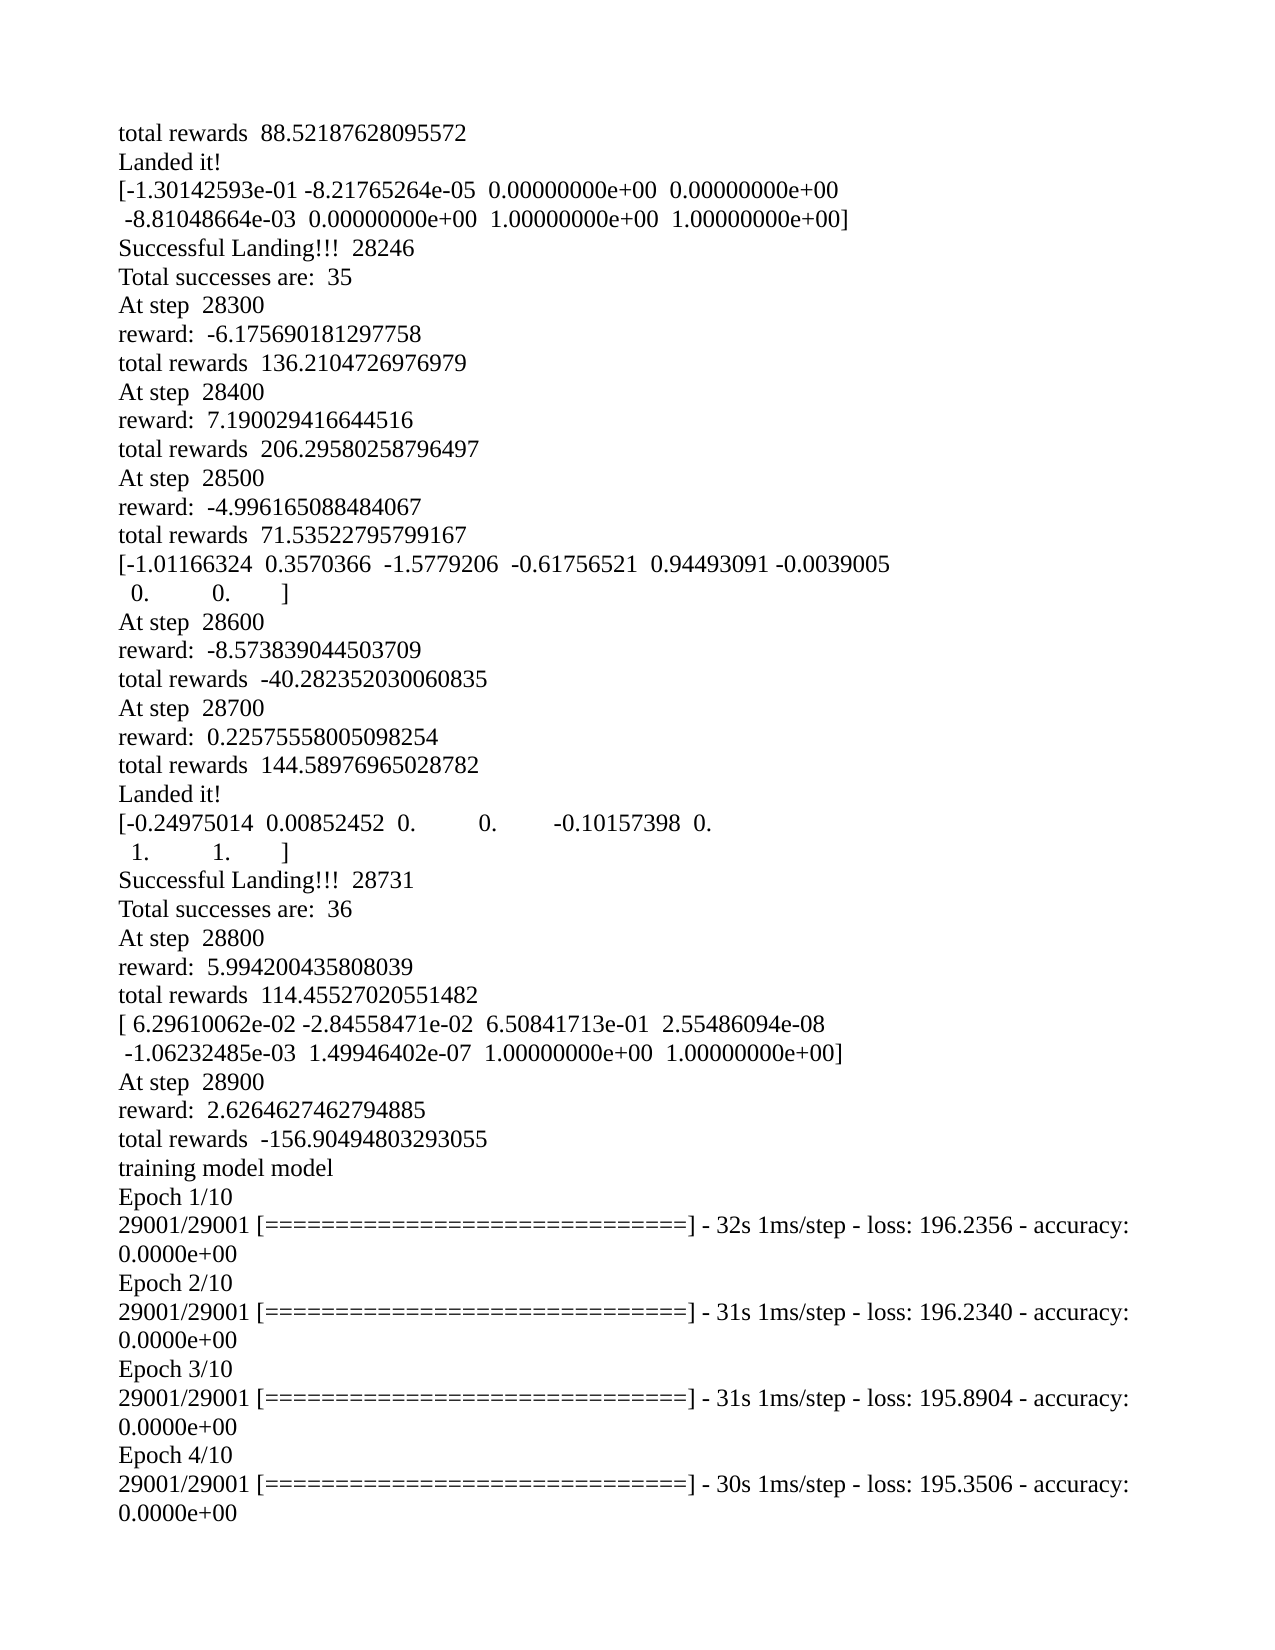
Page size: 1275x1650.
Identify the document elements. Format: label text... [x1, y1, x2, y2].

text total rewards 144.58976965028782 [118, 751, 1157, 779]
text Successful Landing!!! 28731 [118, 866, 1157, 894]
text Landed it! [118, 779, 1157, 808]
text Total successes are: 36 [118, 894, 1157, 923]
text 0. 0. ] [118, 578, 1157, 607]
text At step 28600 [118, 607, 1157, 636]
text [ 6.29610062e-02 -2.84558471e-02 6.50841713e-01 2.55486094e-08 [118, 1009, 1157, 1038]
text reward: 5.994200435808039 [118, 952, 1157, 981]
text [-0.24975014 0.00852452 0. 0. -0.10157398 0. [118, 808, 1157, 837]
text -1.06232485e-03 1.49946402e-07 1.00000000e+00 1.00000000e+00] [118, 1038, 1157, 1067]
text Successful Landing!!! 28246 [118, 233, 1157, 262]
text total rewards -40.282352030060835 [118, 664, 1157, 693]
text reward: 2.6264627462794885 [118, 1096, 1157, 1124]
text At step 28400 [118, 377, 1157, 406]
text Epoch 4/10 [118, 1441, 1157, 1469]
text -8.81048664e-03 0.00000000e+00 1.00000000e+00 1.00000000e+00] [118, 204, 1157, 233]
text total rewards 206.29580258796497 [118, 434, 1157, 463]
text total rewards 136.2104726976979 [118, 348, 1157, 377]
text 29001/29001 [==============================] - 32s 1ms/step - loss: 196.2356 - accuracy: 0.0000e+00 [118, 1211, 1157, 1268]
text Landed it! [118, 147, 1157, 176]
text reward: -4.996165088484067 [118, 492, 1157, 521]
text Epoch 3/10 [118, 1354, 1157, 1383]
text At step 28300 [118, 291, 1157, 319]
text reward: -6.175690181297758 [118, 319, 1157, 348]
text training model model [118, 1153, 1157, 1182]
text 29001/29001 [==============================] - 31s 1ms/step - loss: 196.2340 - accuracy: 0.0000e+00 [118, 1297, 1157, 1354]
text At step 28700 [118, 693, 1157, 722]
text Epoch 1/10 [118, 1182, 1157, 1211]
text At step 28900 [118, 1067, 1157, 1096]
text At step 28500 [118, 463, 1157, 492]
text [-1.01166324 0.3570366 -1.5779206 -0.61756521 0.94493091 -0.0039005 [118, 549, 1157, 578]
text total rewards 88.52187628095572 [118, 118, 1157, 147]
text total rewards 71.53522795799167 [118, 521, 1157, 549]
text 29001/29001 [==============================] - 30s 1ms/step - loss: 195.3506 - accuracy: 0.0000e+00 [118, 1469, 1157, 1527]
text reward: 7.190029416644516 [118, 406, 1157, 434]
text [-1.30142593e-01 -8.21765264e-05 0.00000000e+00 0.00000000e+00 [118, 176, 1157, 204]
text Total successes are: 35 [118, 262, 1157, 291]
text reward: 0.22575558005098254 [118, 722, 1157, 751]
text total rewards -156.90494803293055 [118, 1124, 1157, 1153]
text At step 28800 [118, 923, 1157, 952]
text 1. 1. ] [118, 837, 1157, 866]
text reward: -8.573839044503709 [118, 636, 1157, 664]
text Epoch 2/10 [118, 1268, 1157, 1297]
text total rewards 114.45527020551482 [118, 981, 1157, 1009]
text 29001/29001 [==============================] - 31s 1ms/step - loss: 195.8904 - accuracy: 0.0000e+00 [118, 1383, 1157, 1441]
